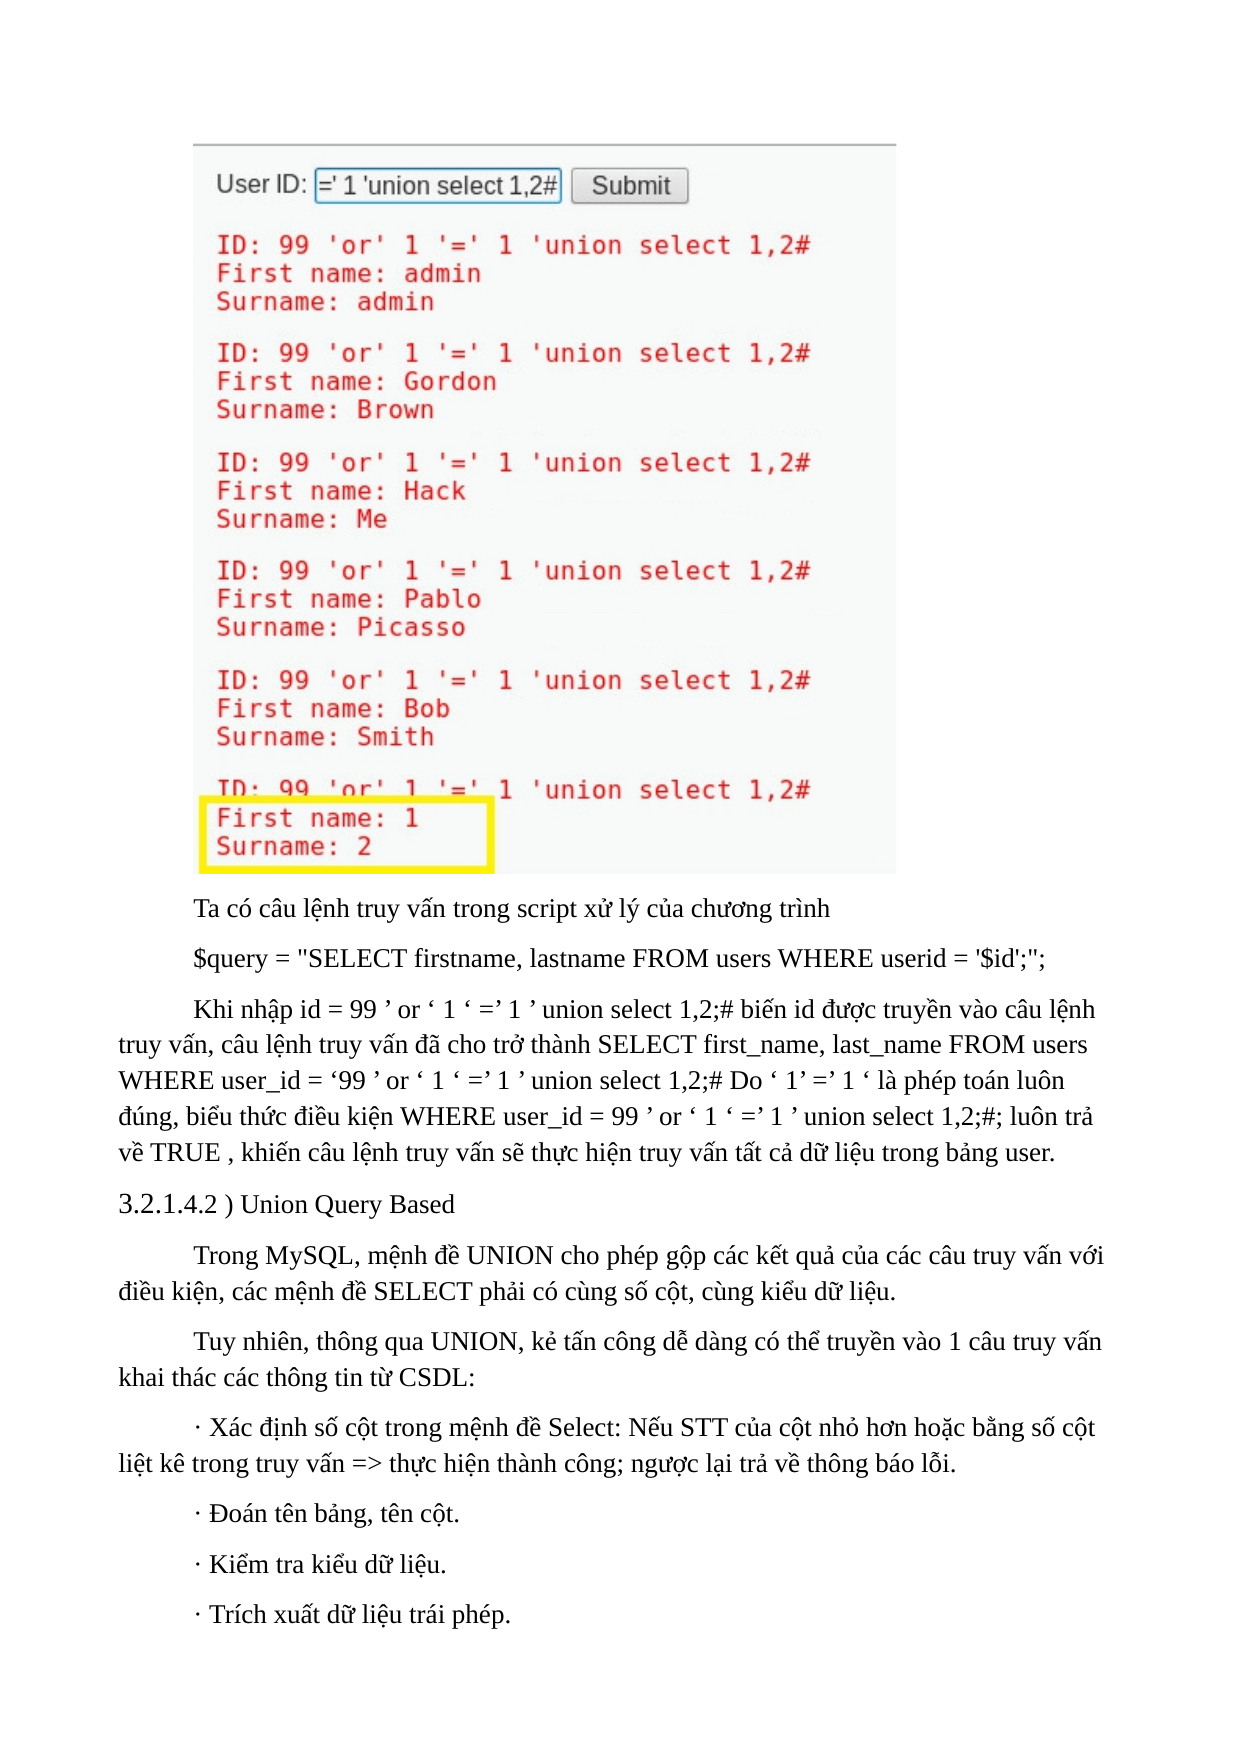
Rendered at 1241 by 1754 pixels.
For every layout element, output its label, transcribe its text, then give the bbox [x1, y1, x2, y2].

text · Đoán tên bảng, tên cột. [118, 1497, 1122, 1528]
text Trong MySQL, mệnh đề UNION cho phép gộp các kết quả của các câu truy vấn với điều kiện, các mệnh đề SELECT phải có cùng số cột, cùng kiểu dữ liệu. [118, 1239, 1122, 1306]
text · Kiểm tra kiểu dữ liệu. [118, 1548, 1122, 1579]
text · Trích xuất dữ liệu trái phép. [118, 1598, 1122, 1629]
text Khi nhập id = 99 ’ or ‘ 1 ‘ =’ 1 ’ union select 1,2;# biến id được truyền vào câu lệnh truy vấn, câu lệnh truy vấn đã cho trở thành SELECT first_name, last_name FROM users WHERE user_id = ‘99 ’ or ‘ 1 ‘ =’ 1 ’ union select 1,2;# Do ‘ 1’ =’ 1 ‘ là phép toán luôn đúng, biểu thức điều kiện WHERE user_id = 99 ’ or ‘ 1 ‘ =’ 1 ’ union select 1,2;#; luôn trả về TRUE , khiến câu lệnh truy vấn sẽ thực hiện truy vấn tất cả dữ liệu trong bảng user. [118, 993, 1122, 1167]
text 3.2.1.4.2 ) Union Query Based [118, 1186, 1122, 1220]
text Ta có câu lệnh truy vấn trong script xử lý của chương trình [118, 892, 1122, 923]
text Tuy nhiên, thông qua UNION, kẻ tấn công dễ dàng có thể truyền vào 1 câu truy vấn khai thác các thông tin từ CSDL: [118, 1325, 1122, 1392]
text $query = "SELECT firstname, lastname FROM users WHERE userid = '$id';"; [118, 943, 1122, 974]
text · Xác định số cột trong mệnh đề Select: Nếu STT của cột nhỏ hơn hoặc bằng số cột liệt kê trong truy vấn => thực hiện thành công; ngược lại trả về thông báo lỗi. [118, 1411, 1122, 1478]
